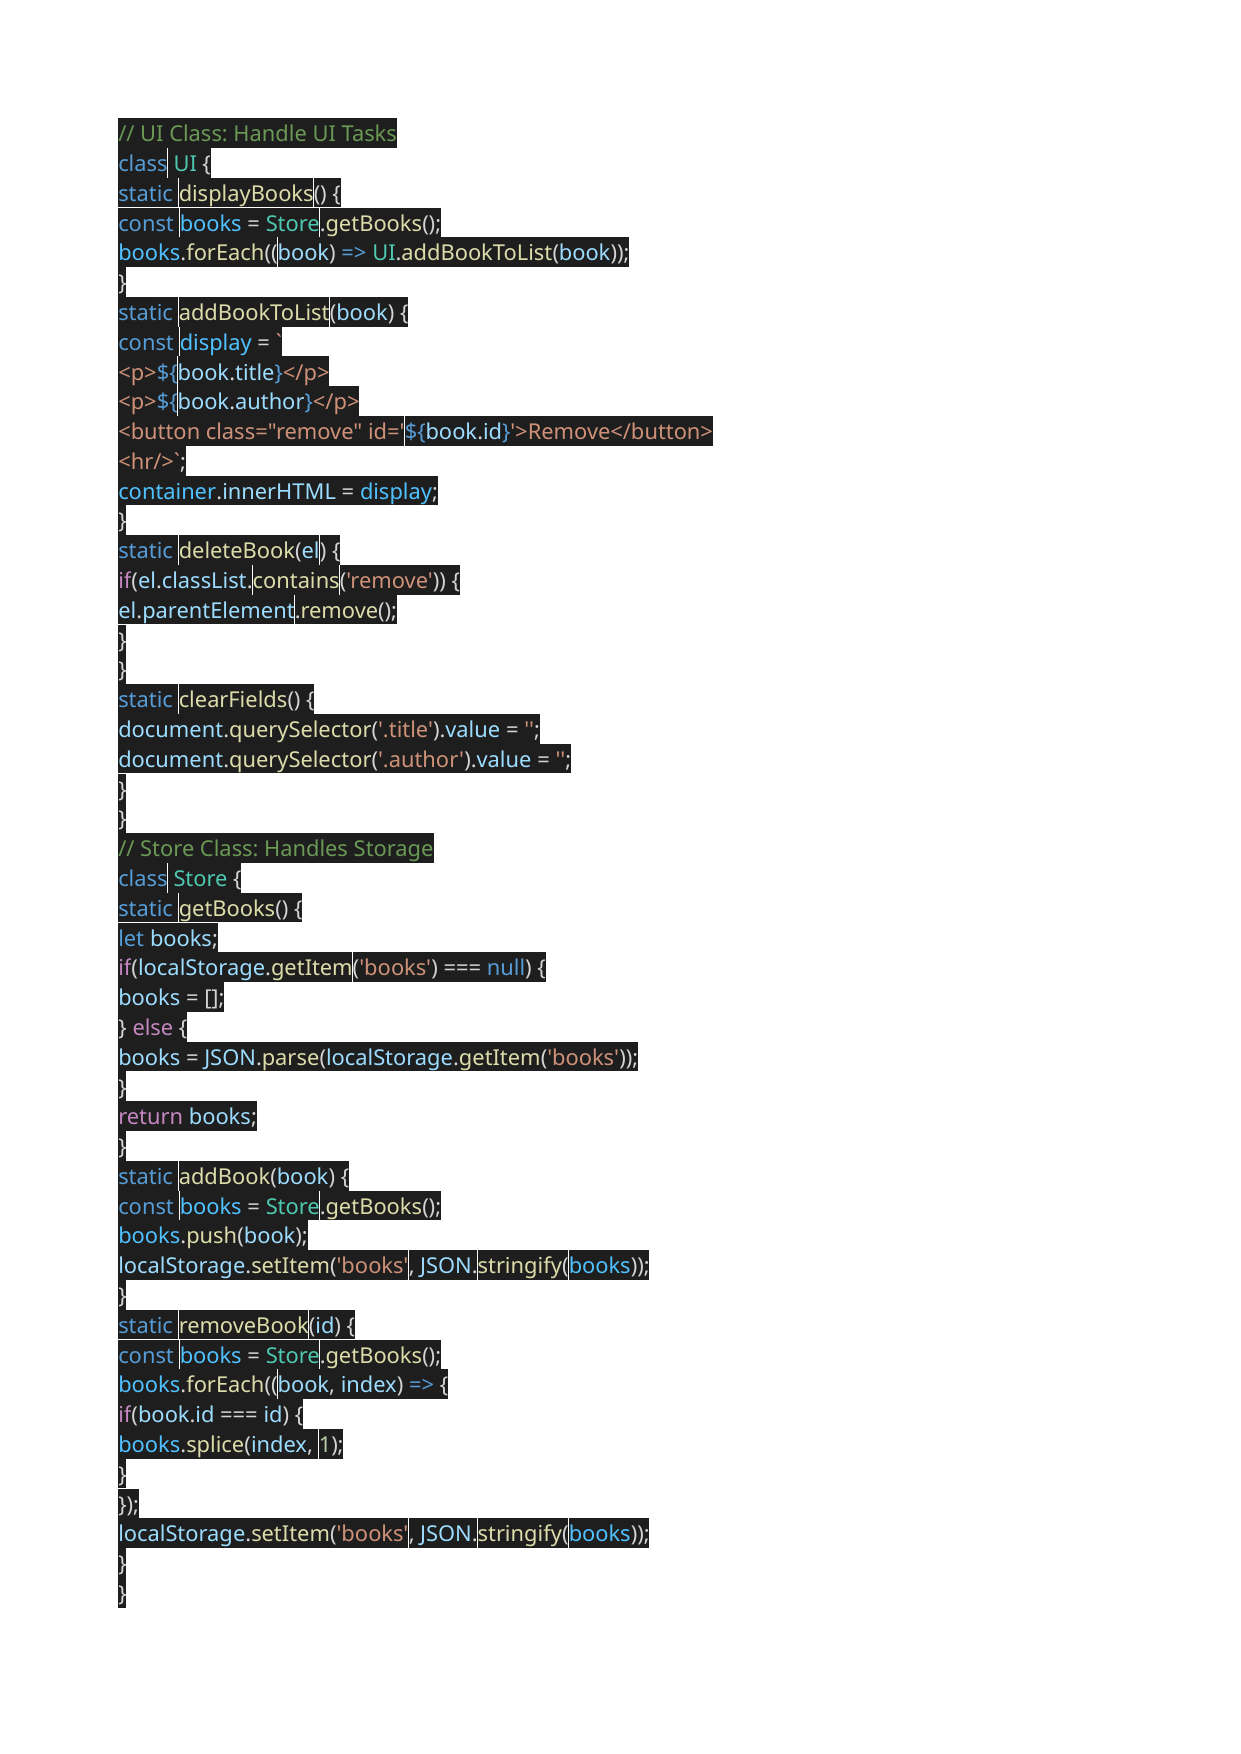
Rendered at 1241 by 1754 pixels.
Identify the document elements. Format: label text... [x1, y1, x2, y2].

text books = []; [118, 982, 1122, 1012]
text const books = Store.getBooks(); [118, 207, 1122, 237]
text static addBookToList(book) { [118, 297, 1122, 327]
text } [118, 1280, 1122, 1310]
text let books; [118, 922, 1122, 952]
text el.parentElement.remove(); [118, 595, 1122, 624]
text const books = Store.getBooks(); [118, 1191, 1122, 1220]
text } [118, 1459, 1122, 1488]
text const books = Store.getBooks(); [118, 1339, 1122, 1369]
text } else { [118, 1012, 1122, 1042]
text } [118, 1131, 1122, 1161]
text books.push(book); [118, 1220, 1122, 1250]
text static getBooks() { [118, 893, 1122, 922]
text books.forEach((book, index) => { [118, 1369, 1122, 1399]
text // UI Class: Handle UI Tasks [118, 118, 1122, 148]
text if(book.id === id) { [118, 1399, 1122, 1429]
text } [118, 1578, 1122, 1608]
text } [118, 1548, 1122, 1578]
text static addBook(book) { [118, 1161, 1122, 1191]
text localStorage.setItem('books', JSON.stringify(books)); [118, 1250, 1122, 1280]
text } [118, 267, 1122, 297]
text books = JSON.parse(localStorage.getItem('books')); [118, 1042, 1122, 1071]
text class UI { [118, 148, 1122, 178]
text static removeBook(id) { [118, 1310, 1122, 1339]
text <button class="remove" id='${book.id}'>Remove</button> [118, 416, 1122, 446]
text static displayBooks() { [118, 178, 1122, 207]
text <hr/>`; [118, 446, 1122, 476]
text if(localStorage.getItem('books') === null) { [118, 952, 1122, 982]
text class Store { [118, 863, 1122, 893]
text const display = ` [118, 327, 1122, 356]
text books.forEach((book) => UI.addBookToList(book)); [118, 237, 1122, 267]
text } [118, 773, 1122, 803]
text container.innerHTML = display; [118, 476, 1122, 505]
text localStorage.setItem('books', JSON.stringify(books)); [118, 1518, 1122, 1548]
text return books; [118, 1101, 1122, 1131]
text } [118, 1071, 1122, 1101]
text static clearFields() { [118, 684, 1122, 714]
text <p>${book.author}</p> [118, 386, 1122, 416]
text books.splice(index, 1); [118, 1429, 1122, 1459]
text // Store Class: Handles Storage [118, 833, 1122, 863]
text }); [118, 1488, 1122, 1518]
text document.querySelector('.title').value = ''; [118, 714, 1122, 744]
text } [118, 654, 1122, 684]
text } [118, 624, 1122, 654]
text } [118, 505, 1122, 535]
text } [118, 803, 1122, 833]
text static deleteBook(el) { [118, 535, 1122, 565]
text if(el.classList.contains('remove')) { [118, 565, 1122, 595]
text document.querySelector('.author').value = ''; [118, 744, 1122, 773]
text <p>${book.title}</p> [118, 356, 1122, 386]
